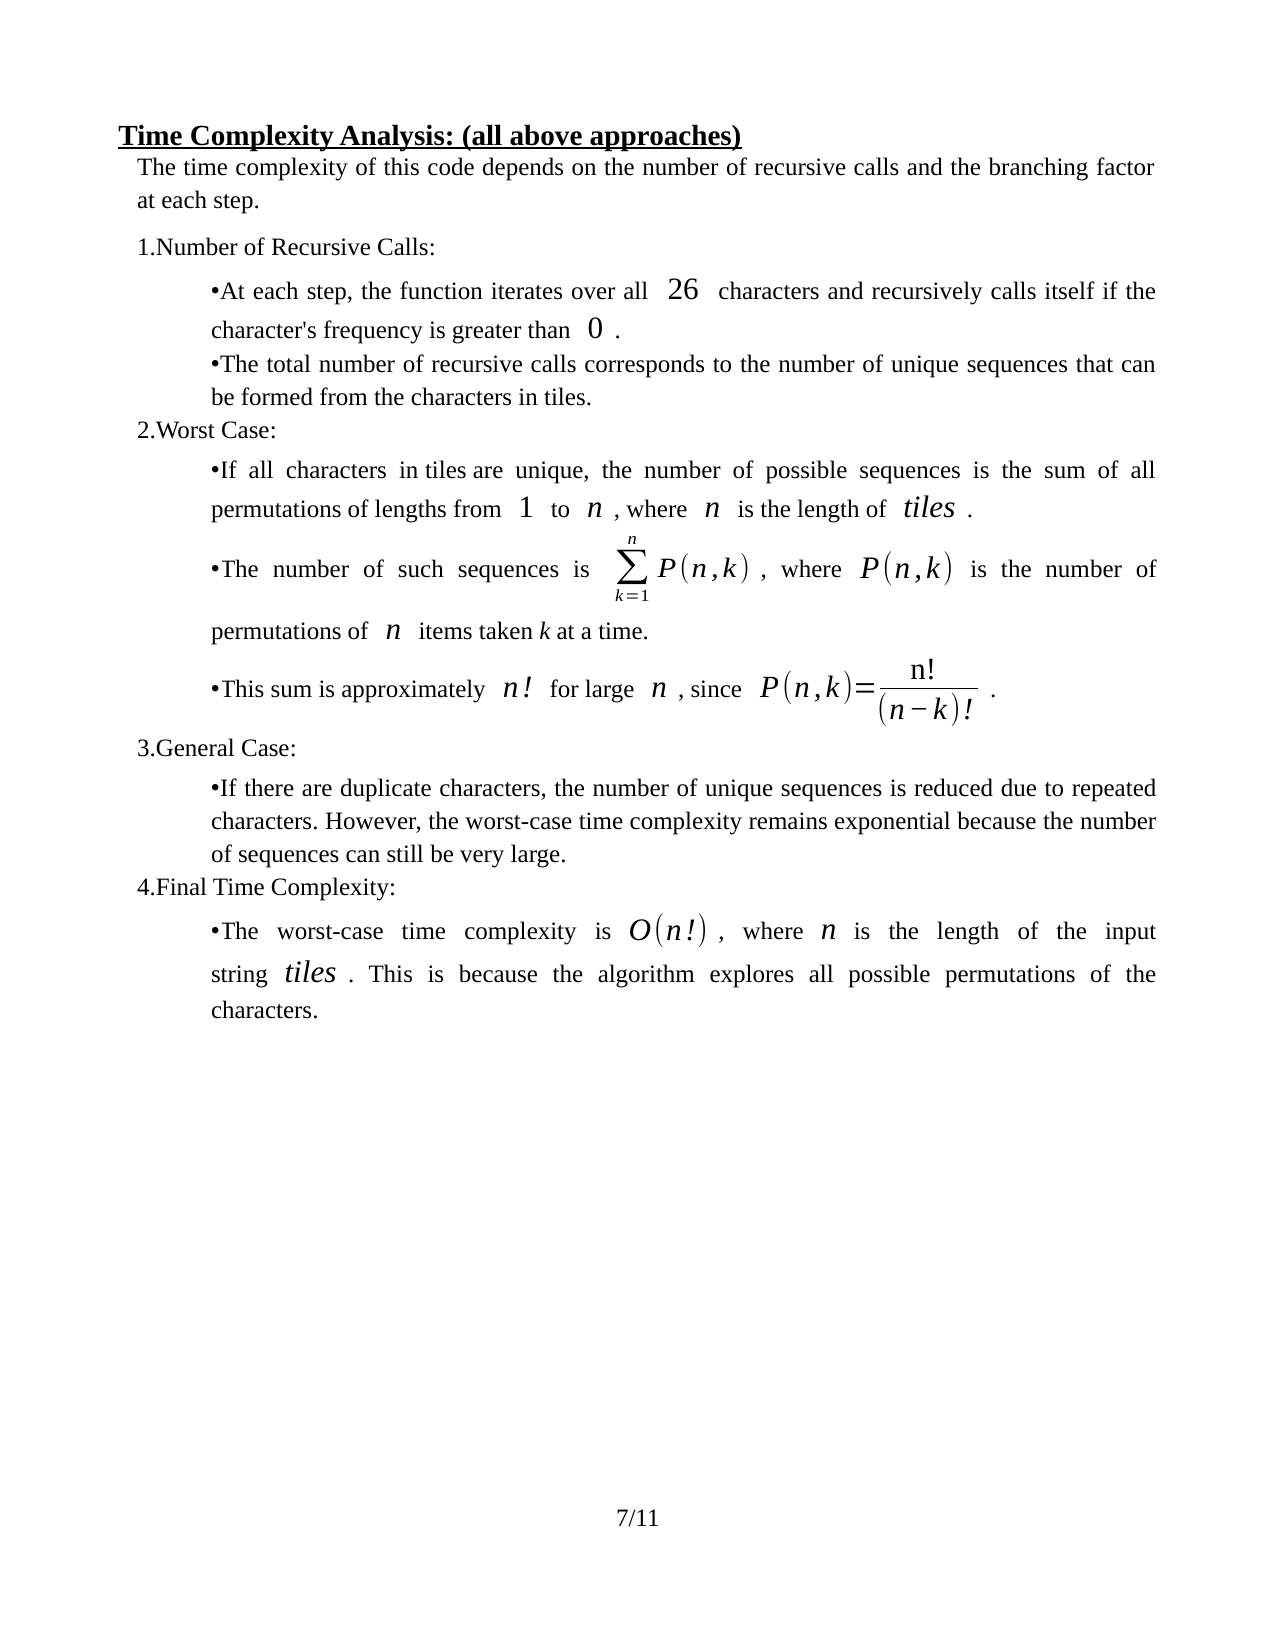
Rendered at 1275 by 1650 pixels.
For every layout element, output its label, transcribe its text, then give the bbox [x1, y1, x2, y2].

list General Case: [118, 733, 1157, 762]
subtitle Time Complexity Analysis: (all above approaches) [118, 118, 1157, 152]
list If there are duplicate characters, the number of unique sequences is reduced due to repeated characters. However, the worst-case time complexity remains exponential because the number of sequences can still be very large. [118, 773, 1157, 868]
list This sum is approximately for large , since . [118, 652, 1157, 728]
text The time complexity of this code depends on the number of recursive calls and the branching factor at each step. [137, 152, 1157, 213]
list The total number of recursive calls corresponds to the number of unique sequences that can be formed from the characters in tiles. [118, 349, 1157, 411]
list The number of such sequences is , where is the number of permutations of items taken k at a time. [118, 530, 1157, 646]
list The worst-case time complexity is , where is the length of the input string . This is because the algorithm explores all possible permutations of the characters. [118, 911, 1157, 1024]
list At each step, the function iterates over all characters and recursively calls itself if the character's frequency is greater than . [118, 272, 1157, 345]
list If all characters in tiles are unique, the number of possible sequences is the sum of all permutations of lengths from to , where is the length of . [118, 455, 1157, 524]
list Worst Case: [118, 416, 1157, 444]
list Final Time Complexity: [118, 872, 1157, 901]
list Number of Recursive Calls: [118, 232, 1157, 261]
